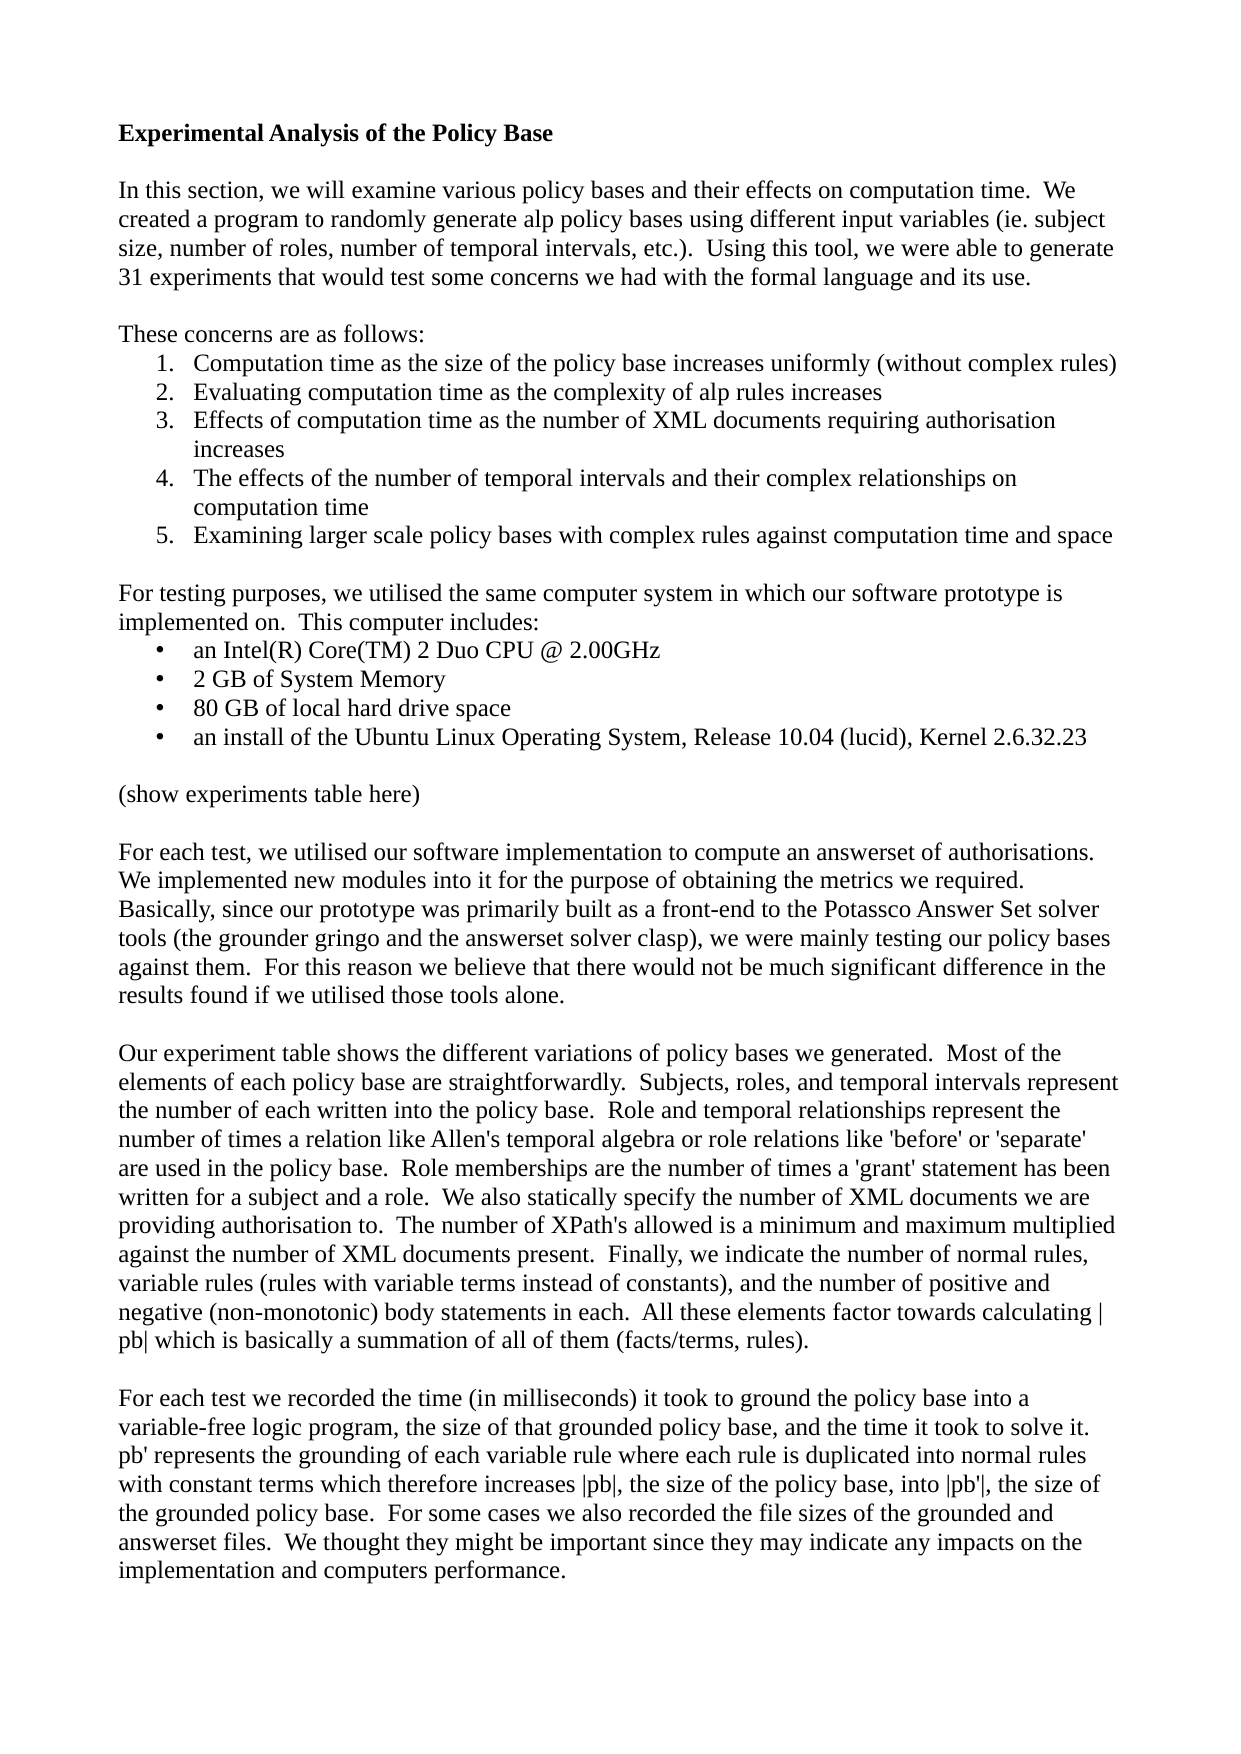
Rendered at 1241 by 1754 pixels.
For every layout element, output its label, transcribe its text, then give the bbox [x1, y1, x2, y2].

list Computation time as the size of the policy base increases uniformly (without complex rules) [156, 348, 1122, 377]
text (show experiments table here) [118, 779, 1122, 808]
list Effects of computation time as the number of XML documents requiring authorisation increases [156, 406, 1122, 463]
text In this section, we will examine various policy bases and their effects on computation time. We created a program to randomly generate alp policy bases using different input variables (ie. subject size, number of roles, number of temporal intervals, etc.). Using this tool, we were able to generate 31 experiments that would test some concerns we had with the formal language and its use. [118, 176, 1122, 291]
list Examining larger scale policy bases with complex rules against computation time and space [156, 521, 1122, 549]
text Our experiment table shows the different variations of policy bases we generated. Most of the elements of each policy base are straightforwardly. Subjects, roles, and temporal intervals represent the number of each written into the policy base. Role and temporal relationships represent the number of times a relation like Allen's temporal algebra or role relations like 'before' or 'separate' are used in the policy base. Role memberships are the number of times a 'grant' statement has been written for a subject and a role. We also statically specify the number of XML documents we are providing authorisation to. The number of XPath's allowed is a minimum and maximum multiplied against the number of XML documents present. Finally, we indicate the number of normal rules, variable rules (rules with variable terms instead of constants), and the number of positive and negative (non-monotonic) body statements in each. All these elements factor towards calculating |pb| which is basically a summation of all of them (facts/terms, rules). [118, 1038, 1122, 1354]
list The effects of the number of temporal intervals and their complex relationships on computation time [156, 463, 1122, 521]
list Evaluating computation time as the complexity of alp rules increases [156, 377, 1122, 406]
text These concerns are as follows: [118, 319, 1122, 348]
list an install of the Ubuntu Linux Operating System, Release 10.04 (lucid), Kernel 2.6.32.23 [156, 722, 1122, 751]
list 2 GB of System Memory [156, 664, 1122, 693]
list 80 GB of local hard drive space [156, 693, 1122, 722]
text For testing purposes, we utilised the same computer system in which our software prototype is implemented on. This computer includes: [118, 578, 1122, 636]
text For each test, we utilised our software implementation to compute an answerset of authorisations. We implemented new modules into it for the purpose of obtaining the metrics we required. Basically, since our prototype was primarily built as a front-end to the Potassco Answer Set solver tools (the grounder gringo and the answerset solver clasp), we were mainly testing our policy bases against them. For this reason we believe that there would not be much significant difference in the results found if we utilised those tools alone. [118, 837, 1122, 1009]
text For each test we recorded the time (in milliseconds) it took to ground the policy base into a variable-free logic program, the size of that grounded policy base, and the time it took to solve it. pb' represents the grounding of each variable rule where each rule is duplicated into normal rules with constant terms which therefore increases |pb|, the size of the policy base, into |pb'|, the size of the grounded policy base. For some cases we also recorded the file sizes of the grounded and answerset files. We thought they might be important since they may indicate any impacts on the implementation and computers performance. [118, 1383, 1122, 1584]
list an Intel(R) Core(TM) 2 Duo CPU @ 2.00GHz [156, 636, 1122, 664]
text Experimental Analysis of the Policy Base [118, 118, 1122, 147]
